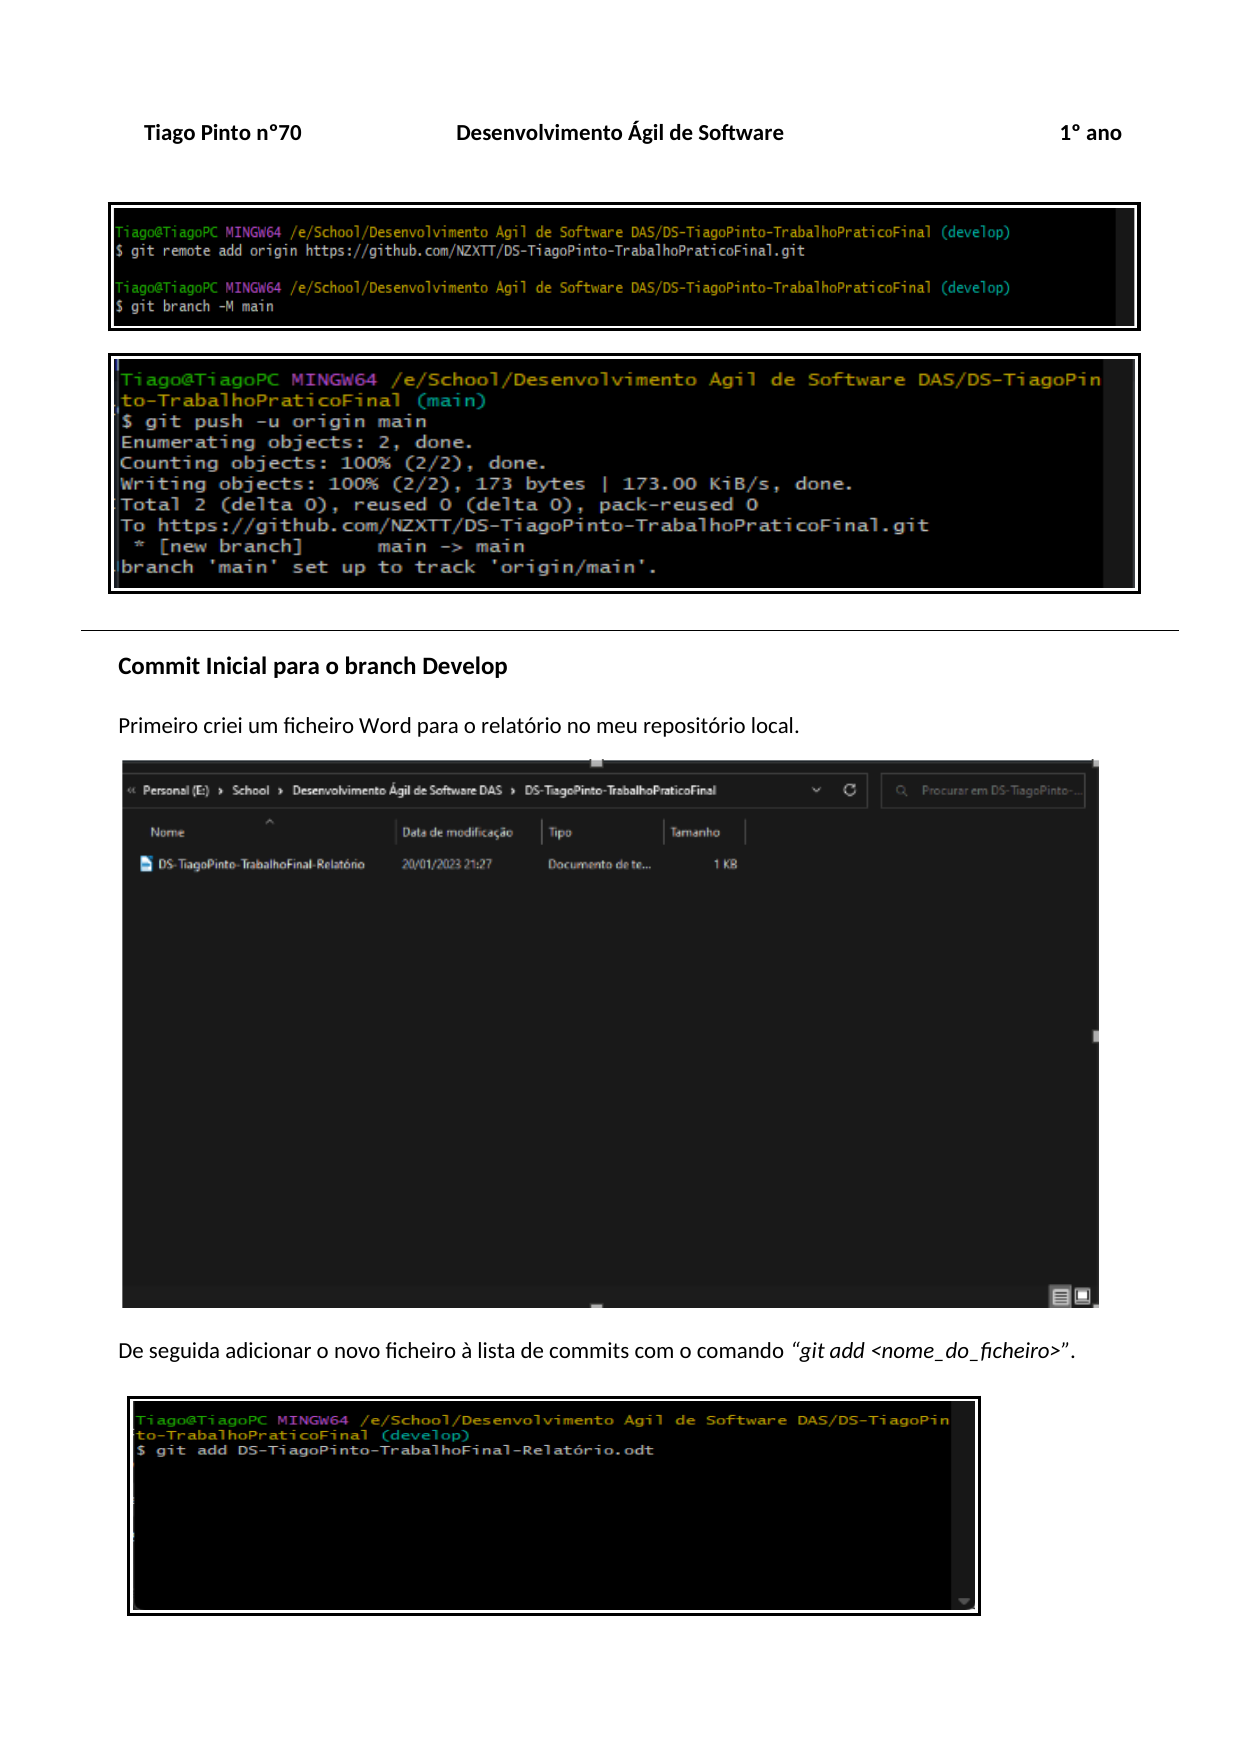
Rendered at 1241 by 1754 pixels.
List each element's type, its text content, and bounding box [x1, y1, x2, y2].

text De seguida adicionar o novo ficheiro à lista de commits com o comando “git add <nome_do_ficheiro>”. [118, 1336, 1122, 1364]
picture [122, 759, 1099, 1308]
picture [133, 1401, 975, 1610]
text Commit Inicial para o branch Develop [118, 650, 1122, 681]
picture [114, 359, 1135, 588]
text Primeiro criei um ficheiro Word para o relatório no meu repositório local. [118, 711, 1122, 739]
picture [113, 208, 1135, 326]
